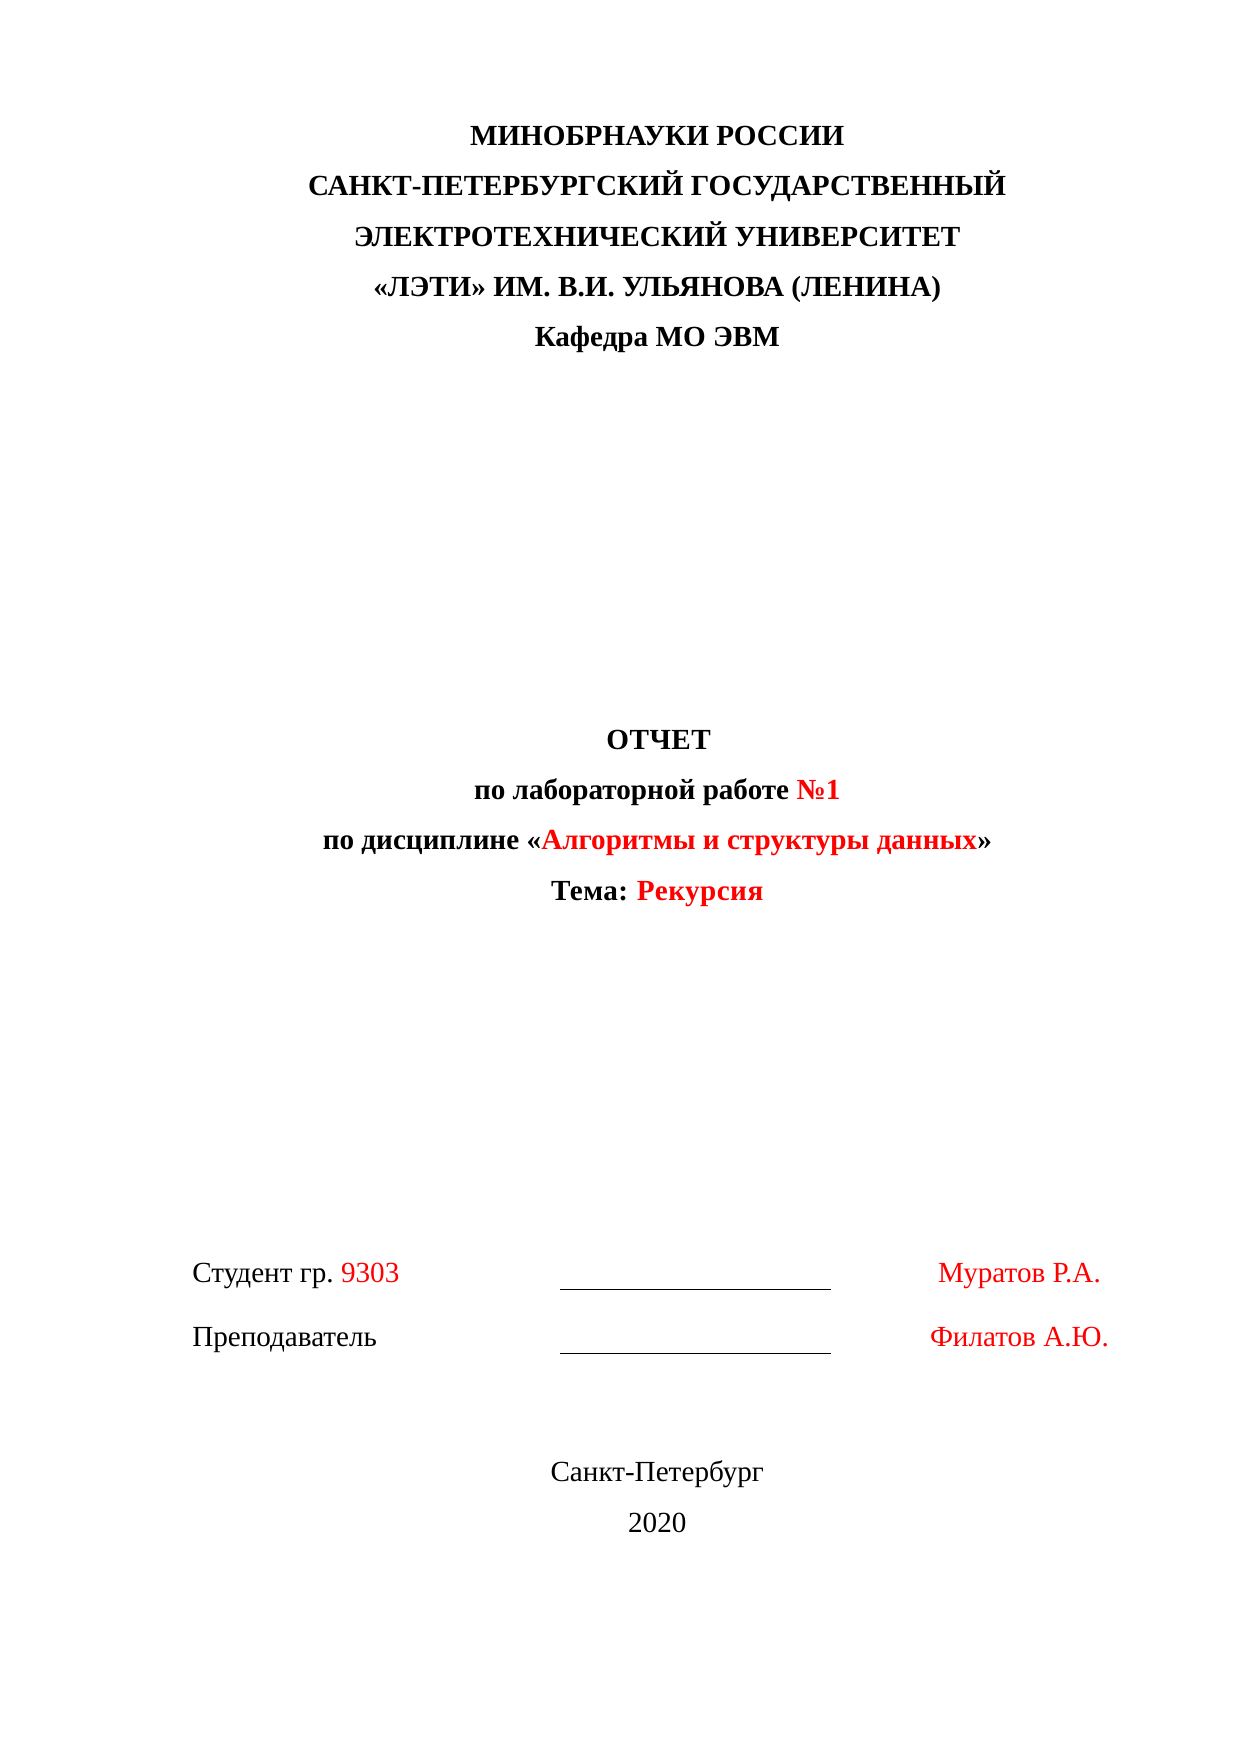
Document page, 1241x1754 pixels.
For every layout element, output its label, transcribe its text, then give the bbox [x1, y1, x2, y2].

table_header Студент гр. 9303 [107, 1225, 560, 1289]
table_header Муратов Р.А. [831, 1225, 1133, 1289]
text Санкт-Петербург [118, 1454, 1122, 1488]
table_header [560, 1225, 831, 1289]
table_cell Преподаватель [107, 1289, 560, 1353]
table_cell [560, 1290, 831, 1353]
text МИНОБРНАУКИ РОССИИ [118, 118, 1122, 152]
text Тема: Рекурсия [118, 873, 1122, 906]
text «ЛЭТИ» им. В.И. Ульянова (Ленина) [118, 269, 1122, 303]
text по дисциплине «Алгоритмы и структуры данных» [118, 822, 1122, 856]
text отчет [118, 722, 1122, 755]
text электротехнический университет [118, 219, 1122, 252]
text Кафедра МО ЭВМ [118, 319, 1122, 353]
text по лабораторной работе №1 [118, 772, 1122, 806]
text 2020 [118, 1505, 1122, 1538]
text Санкт-Петербургский государственный [118, 168, 1122, 202]
table_cell Филатов А.Ю. [831, 1289, 1133, 1353]
